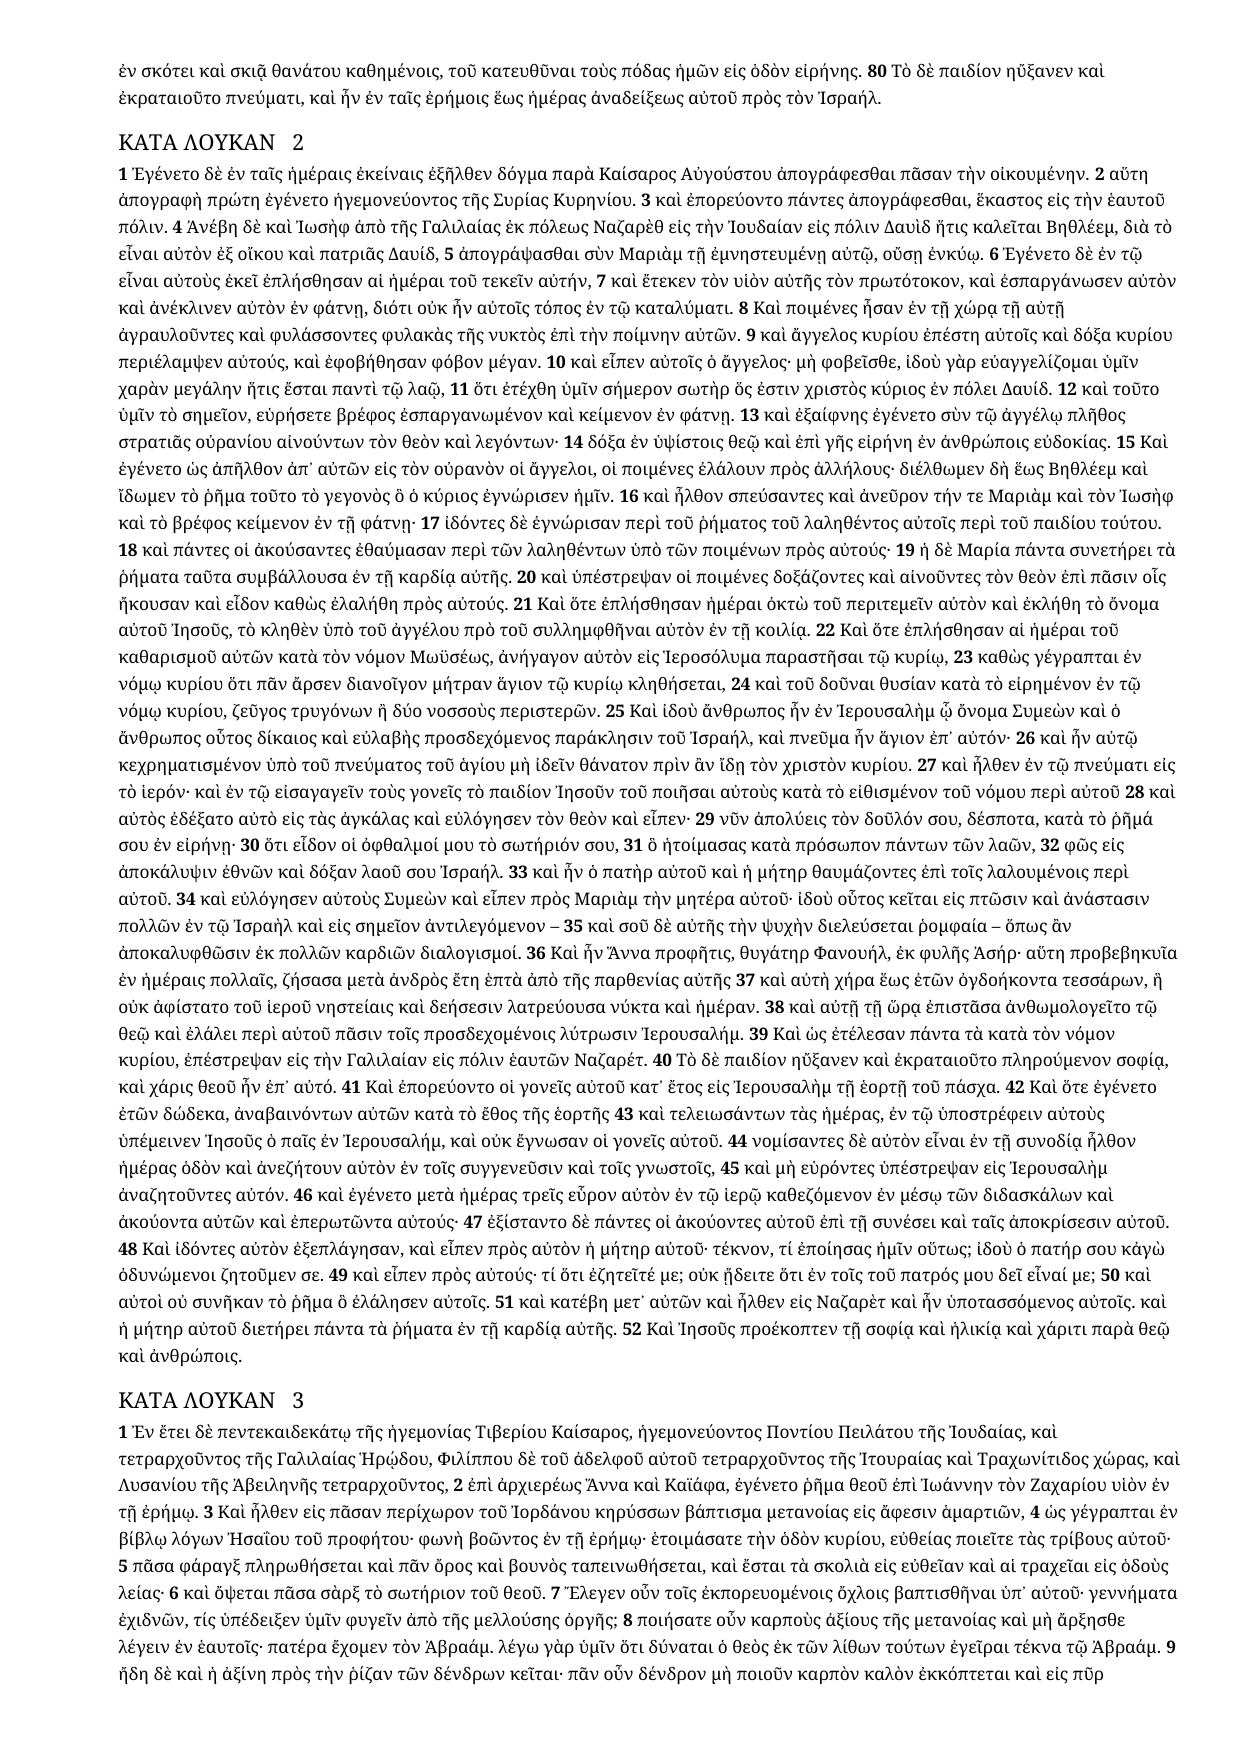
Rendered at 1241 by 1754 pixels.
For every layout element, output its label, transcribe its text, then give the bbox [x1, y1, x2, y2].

text 1 Ἐν ἔτει δὲ πεντεκαιδεκάτῳ τῆς ἡγεμονίας Τιβερίου Καίσαρος, ἡγεμονεύοντος Ποντίου Πειλάτου τῆς Ἰουδαίας, καὶ τετραρχοῦντος τῆς Γαλιλαίας Ἡρῴδου, Φιλίππου δὲ τοῦ ἀδελφοῦ αὐτοῦ τετραρχοῦντος τῆς Ἰτουραίας καὶ Τραχωνίτιδος χώρας, καὶ Λυσανίου τῆς Ἀβειληνῆς τετραρχοῦντος, 2 ἐπὶ ἀρχιερέως Ἅννα καὶ Καϊάφα, ἐγένετο ῥῆμα θεοῦ ἐπὶ Ἰωάννην τὸν Ζαχαρίου υἱὸν ἐν τῇ ἐρήμῳ. 3 Καὶ ἦλθεν εἰς πᾶσαν περίχωρον τοῦ Ἰορδάνου κηρύσσων βάπτισμα μετανοίας εἰς ἄφεσιν ἁμαρτιῶν, 4 ὡς γέγραπται ἐν βίβλῳ λόγων Ἠσαΐου τοῦ προφήτου· φωνὴ βοῶντος ἐν τῇ ἐρήμῳ· ἑτοιμάσατε τὴν ὁδὸν κυρίου, εὐθείας ποιεῖτε τὰς τρίβους αὐτοῦ· 5 πᾶσα φάραγξ πληρωθήσεται καὶ πᾶν ὄρος καὶ βουνὸς ταπεινωθήσεται, καὶ ἔσται τὰ σκολιὰ εἰς εὐθεῖαν καὶ αἱ τραχεῖαι εἰς ὁδοὺς λείας· 6 καὶ ὄψεται πᾶσα σὰρξ τὸ σωτήριον τοῦ θεοῦ. 7 Ἔλεγεν οὖν τοῖς ἐκπορευομένοις ὄχλοις βαπτισθῆναι ὑπ᾽ αὐτοῦ· γεννήματα ἐχιδνῶν, τίς ὑπέδειξεν ὑμῖν φυγεῖν ἀπὸ τῆς μελλούσης ὀργῆς; 8 ποιήσατε οὖν καρποὺς ἀξίους τῆς μετανοίας καὶ μὴ ἄρξησθε λέγειν ἐν ἑαυτοῖς· πατέρα ἔχομεν τὸν Ἀβραάμ. λέγω γὰρ ὑμῖν ὅτι δύναται ὁ θεὸς ἐκ τῶν λίθων τούτων ἐγεῖραι τέκνα τῷ Ἀβραάμ. 9 ἤδη δὲ καὶ ἡ ἀξίνη πρὸς τὴν ῥίζαν τῶν δένδρων κεῖται· πᾶν οὖν δένδρον μὴ ποιοῦν καρπὸν καλὸν ἐκκόπτεται καὶ εἰς πῦρ [118, 1420, 1181, 1685]
text ἐν σκότει καὶ σκιᾷ θανάτου καθημένοις, τοῦ κατευθῦναι τοὺς πόδας ἡμῶν εἰς ὁδὸν εἰρήνης. 80 Τὸ δὲ παιδίον ηὔξανεν καὶ ἐκραταιοῦτο πνεύματι, καὶ ἦν ἐν ταῖς ἐρήμοις ἕως ἡμέρας ἀναδείξεως αὐτοῦ πρὸς τὸν Ἰσραήλ. [118, 59, 1181, 109]
text ΚΑΤΑ ΛΟΥΚΑΝ 3 [118, 1386, 1181, 1415]
text 1 Ἐγένετο δὲ ἐν ταῖς ἡμέραις ἐκείναις ἐξῆλθεν δόγμα παρὰ Καίσαρος Αὐγούστου ἀπογράφεσθαι πᾶσαν τὴν οἰκουμένην. 2 αὕτη ἀπογραφὴ πρώτη ἐγένετο ἡγεμονεύοντος τῆς Συρίας Κυρηνίου. 3 καὶ ἐπορεύοντο πάντες ἀπογράφεσθαι, ἕκαστος εἰς τὴν ἑαυτοῦ πόλιν. 4 Ἀνέβη δὲ καὶ Ἰωσὴφ ἀπὸ τῆς Γαλιλαίας ἐκ πόλεως Ναζαρὲθ εἰς τὴν Ἰουδαίαν εἰς πόλιν Δαυὶδ ἥτις καλεῖται Βηθλέεμ, διὰ τὸ εἶναι αὐτὸν ἐξ οἴκου καὶ πατριᾶς Δαυίδ, 5 ἀπογράψασθαι σὺν Μαριὰμ τῇ ἐμνηστευμένῃ αὐτῷ, οὔσῃ ἐνκύῳ. 6 Ἐγένετο δὲ ἐν τῷ εἶναι αὐτοὺς ἐκεῖ ἐπλήσθησαν αἱ ἡμέραι τοῦ τεκεῖν αὐτήν, 7 καὶ ἔτεκεν τὸν υἱὸν αὐτῆς τὸν πρωτότοκον, καὶ ἐσπαργάνωσεν αὐτὸν καὶ ἀνέκλινεν αὐτὸν ἐν φάτνῃ, διότι οὐκ ἦν αὐτοῖς τόπος ἐν τῷ καταλύματι. 8 Καὶ ποιμένες ἦσαν ἐν τῇ χώρᾳ τῇ αὐτῇ ἀγραυλοῦντες καὶ φυλάσσοντες φυλακὰς τῆς νυκτὸς ἐπὶ τὴν ποίμνην αὐτῶν. 9 καὶ ἄγγελος κυρίου ἐπέστη αὐτοῖς καὶ δόξα κυρίου περιέλαμψεν αὐτούς, καὶ ἐφοβήθησαν φόβον μέγαν. 10 καὶ εἶπεν αὐτοῖς ὁ ἄγγελος· μὴ φοβεῖσθε, ἰδοὺ γὰρ εὐαγγελίζομαι ὑμῖν χαρὰν μεγάλην ἥτις ἔσται παντὶ τῷ λαῷ, 11 ὅτι ἐτέχθη ὑμῖν σήμερον σωτὴρ ὅς ἐστιν χριστὸς κύριος ἐν πόλει Δαυίδ. 12 καὶ τοῦτο ὑμῖν τὸ σημεῖον, εὑρήσετε βρέφος ἐσπαργανωμένον καὶ κείμενον ἐν φάτνῃ. 13 καὶ ἐξαίφνης ἐγένετο σὺν τῷ ἀγγέλῳ πλῆθος στρατιᾶς οὐρανίου αἰνούντων τὸν θεὸν καὶ λεγόντων· 14 δόξα ἐν ὑψίστοις θεῷ καὶ ἐπὶ γῆς εἰρήνη ἐν ἀνθρώποις εὐδοκίας. 15 Καὶ ἐγένετο ὡς ἀπῆλθον ἀπ᾽ αὐτῶν εἰς τὸν οὐρανὸν οἱ ἄγγελοι, οἱ ποιμένες ἐλάλουν πρὸς ἀλλήλους· διέλθωμεν δὴ ἕως Βηθλέεμ καὶ ἴδωμεν τὸ ῥῆμα τοῦτο τὸ γεγονὸς ὃ ὁ κύριος ἐγνώρισεν ἡμῖν. 16 καὶ ἦλθον σπεύσαντες καὶ ἀνεῦρον τήν τε Μαριὰμ καὶ τὸν Ἰωσὴφ καὶ τὸ βρέφος κείμενον ἐν τῇ φάτνῃ· 17 ἰδόντες δὲ ἐγνώρισαν περὶ τοῦ ῥήματος τοῦ λαληθέντος αὐτοῖς περὶ τοῦ παιδίου τούτου. 18 καὶ πάντες οἱ ἀκούσαντες ἐθαύμασαν περὶ τῶν λαληθέντων ὑπὸ τῶν ποιμένων πρὸς αὐτούς· 19 ἡ δὲ Μαρία πάντα συνετήρει τὰ ῥήματα ταῦτα συμβάλλουσα ἐν τῇ καρδίᾳ αὐτῆς. 20 καὶ ὑπέστρεψαν οἱ ποιμένες δοξάζοντες καὶ αἰνοῦντες τὸν θεὸν ἐπὶ πᾶσιν οἷς ἤκουσαν καὶ εἶδον καθὼς ἐλαλήθη πρὸς αὐτούς. 21 Καὶ ὅτε ἐπλήσθησαν ἡμέραι ὀκτὼ τοῦ περιτεμεῖν αὐτὸν καὶ ἐκλήθη τὸ ὄνομα αὐτοῦ Ἰησοῦς, τὸ κληθὲν ὑπὸ τοῦ ἀγγέλου πρὸ τοῦ συλλημφθῆναι αὐτὸν ἐν τῇ κοιλίᾳ. 22 Καὶ ὅτε ἐπλήσθησαν αἱ ἡμέραι τοῦ καθαρισμοῦ αὐτῶν κατὰ τὸν νόμον Μωϋσέως, ἀνήγαγον αὐτὸν εἰς Ἱεροσόλυμα παραστῆσαι τῷ κυρίῳ, 23 καθὼς γέγραπται ἐν νόμῳ κυρίου ὅτι πᾶν ἄρσεν διανοῖγον μήτραν ἅγιον τῷ κυρίῳ κληθήσεται, 24 καὶ τοῦ δοῦναι θυσίαν κατὰ τὸ εἰρημένον ἐν τῷ νόμῳ κυρίου, ζεῦγος τρυγόνων ἢ δύο νοσσοὺς περιστερῶν. 25 Καὶ ἰδοὺ ἄνθρωπος ἦν ἐν Ἰερουσαλὴμ ᾧ ὄνομα Συμεὼν καὶ ὁ ἄνθρωπος οὗτος δίκαιος καὶ εὐλαβὴς προσδεχόμενος παράκλησιν τοῦ Ἰσραήλ, καὶ πνεῦμα ἦν ἅγιον ἐπ᾽ αὐτόν· 26 καὶ ἦν αὐτῷ κεχρηματισμένον ὑπὸ τοῦ πνεύματος τοῦ ἁγίου μὴ ἰδεῖν θάνατον πρὶν ἂν ἴδῃ τὸν χριστὸν κυρίου. 27 καὶ ἦλθεν ἐν τῷ πνεύματι εἰς τὸ ἱερόν· καὶ ἐν τῷ εἰσαγαγεῖν τοὺς γονεῖς τὸ παιδίον Ἰησοῦν τοῦ ποιῆσαι αὐτοὺς κατὰ τὸ εἰθισμένον τοῦ νόμου περὶ αὐτοῦ 28 καὶ αὐτὸς ἐδέξατο αὐτὸ εἰς τὰς ἀγκάλας καὶ εὐλόγησεν τὸν θεὸν καὶ εἶπεν· 29 νῦν ἀπολύεις τὸν δοῦλόν σου, δέσποτα, κατὰ τὸ ῥῆμά σου ἐν εἰρήνῃ· 30 ὅτι εἶδον οἱ ὀφθαλμοί μου τὸ σωτήριόν σου, 31 ὃ ἡτοίμασας κατὰ πρόσωπον πάντων τῶν λαῶν, 32 φῶς εἰς ἀποκάλυψιν ἐθνῶν καὶ δόξαν λαοῦ σου Ἰσραήλ. 33 καὶ ἦν ὁ πατὴρ αὐτοῦ καὶ ἡ μήτηρ θαυμάζοντες ἐπὶ τοῖς λαλουμένοις περὶ αὐτοῦ. 34 καὶ εὐλόγησεν αὐτοὺς Συμεὼν καὶ εἶπεν πρὸς Μαριὰμ τὴν μητέρα αὐτοῦ· ἰδοὺ οὗτος κεῖται εἰς πτῶσιν καὶ ἀνάστασιν πολλῶν ἐν τῷ Ἰσραὴλ καὶ εἰς σημεῖον ἀντιλεγόμενον – 35 καὶ σοῦ δὲ αὐτῆς τὴν ψυχὴν διελεύσεται ῥομφαία – ὅπως ἂν ἀποκαλυφθῶσιν ἐκ πολλῶν καρδιῶν διαλογισμοί. 36 Καὶ ἦν Ἅννα προφῆτις, θυγάτηρ Φανουήλ, ἐκ φυλῆς Ἀσήρ· αὕτη προβεβηκυῖα ἐν ἡμέραις πολλαῖς, ζήσασα μετὰ ἀνδρὸς ἔτη ἑπτὰ ἀπὸ τῆς παρθενίας αὐτῆς 37 καὶ αὐτὴ χήρα ἕως ἐτῶν ὀγδοήκοντα τεσσάρων, ἣ οὐκ ἀφίστατο τοῦ ἱεροῦ νηστείαις καὶ δεήσεσιν λατρεύουσα νύκτα καὶ ἡμέραν. 38 καὶ αὐτῇ τῇ ὥρᾳ ἐπιστᾶσα ἀνθωμολογεῖτο τῷ θεῷ καὶ ἐλάλει περὶ αὐτοῦ πᾶσιν τοῖς προσδεχομένοις λύτρωσιν Ἰερουσαλήμ. 39 Καὶ ὡς ἐτέλεσαν πάντα τὰ κατὰ τὸν νόμον κυρίου, ἐπέστρεψαν εἰς τὴν Γαλιλαίαν εἰς πόλιν ἑαυτῶν Ναζαρέτ. 40 Τὸ δὲ παιδίον ηὔξανεν καὶ ἐκραταιοῦτο πληρούμενον σοφίᾳ, καὶ χάρις θεοῦ ἦν ἐπ᾽ αὐτό. 41 Καὶ ἐπορεύοντο οἱ γονεῖς αὐτοῦ κατ᾽ ἔτος εἰς Ἰερουσαλὴμ τῇ ἑορτῇ τοῦ πάσχα. 42 Καὶ ὅτε ἐγένετο ἐτῶν δώδεκα, ἀναβαινόντων αὐτῶν κατὰ τὸ ἔθος τῆς ἑορτῆς 43 καὶ τελειωσάντων τὰς ἡμέρας, ἐν τῷ ὑποστρέφειν αὐτοὺς ὑπέμεινεν Ἰησοῦς ὁ παῖς ἐν Ἰερουσαλήμ, καὶ οὐκ ἔγνωσαν οἱ γονεῖς αὐτοῦ. 44 νομίσαντες δὲ αὐτὸν εἶναι ἐν τῇ συνοδίᾳ ἦλθον ἡμέρας ὁδὸν καὶ ἀνεζήτουν αὐτὸν ἐν τοῖς συγγενεῦσιν καὶ τοῖς γνωστοῖς, 45 καὶ μὴ εὑρόντες ὑπέστρεψαν εἰς Ἰερουσαλὴμ ἀναζητοῦντες αὐτόν. 46 καὶ ἐγένετο μετὰ ἡμέρας τρεῖς εὗρον αὐτὸν ἐν τῷ ἱερῷ καθεζόμενον ἐν μέσῳ τῶν διδασκάλων καὶ ἀκούοντα αὐτῶν καὶ ἐπερωτῶντα αὐτούς· 47 ἐξίσταντο δὲ πάντες οἱ ἀκούοντες αὐτοῦ ἐπὶ τῇ συνέσει καὶ ταῖς ἀποκρίσεσιν αὐτοῦ. 48 Καὶ ἰδόντες αὐτὸν ἐξεπλάγησαν, καὶ εἶπεν πρὸς αὐτὸν ἡ μήτηρ αὐτοῦ· τέκνον, τί ἐποίησας ἡμῖν οὕτως; ἰδοὺ ὁ πατήρ σου κἀγὼ ὀδυνώμενοι ζητοῦμεν σε. 49 καὶ εἶπεν πρὸς αὐτούς· τί ὅτι ἐζητεῖτέ με; οὐκ ᾔδειτε ὅτι ἐν τοῖς τοῦ πατρός μου δεῖ εἶναί με; 50 καὶ αὐτοὶ οὐ συνῆκαν τὸ ῥῆμα ὃ ἐλάλησεν αὐτοῖς. 51 καὶ κατέβη μετ᾽ αὐτῶν καὶ ἦλθεν εἰς Ναζαρὲτ καὶ ἦν ὑποτασσόμενος αὐτοῖς. καὶ ἡ μήτηρ αὐτοῦ διετήρει πάντα τὰ ῥήματα ἐν τῇ καρδίᾳ αὐτῆς. 52 Καὶ Ἰησοῦς προέκοπτεν τῇ σοφίᾳ καὶ ἡλικίᾳ καὶ χάριτι παρὰ θεῷ καὶ ἀνθρώποις. [118, 162, 1181, 1367]
text ΚΑΤΑ ΛΟΥΚΑΝ 2 [118, 127, 1181, 157]
